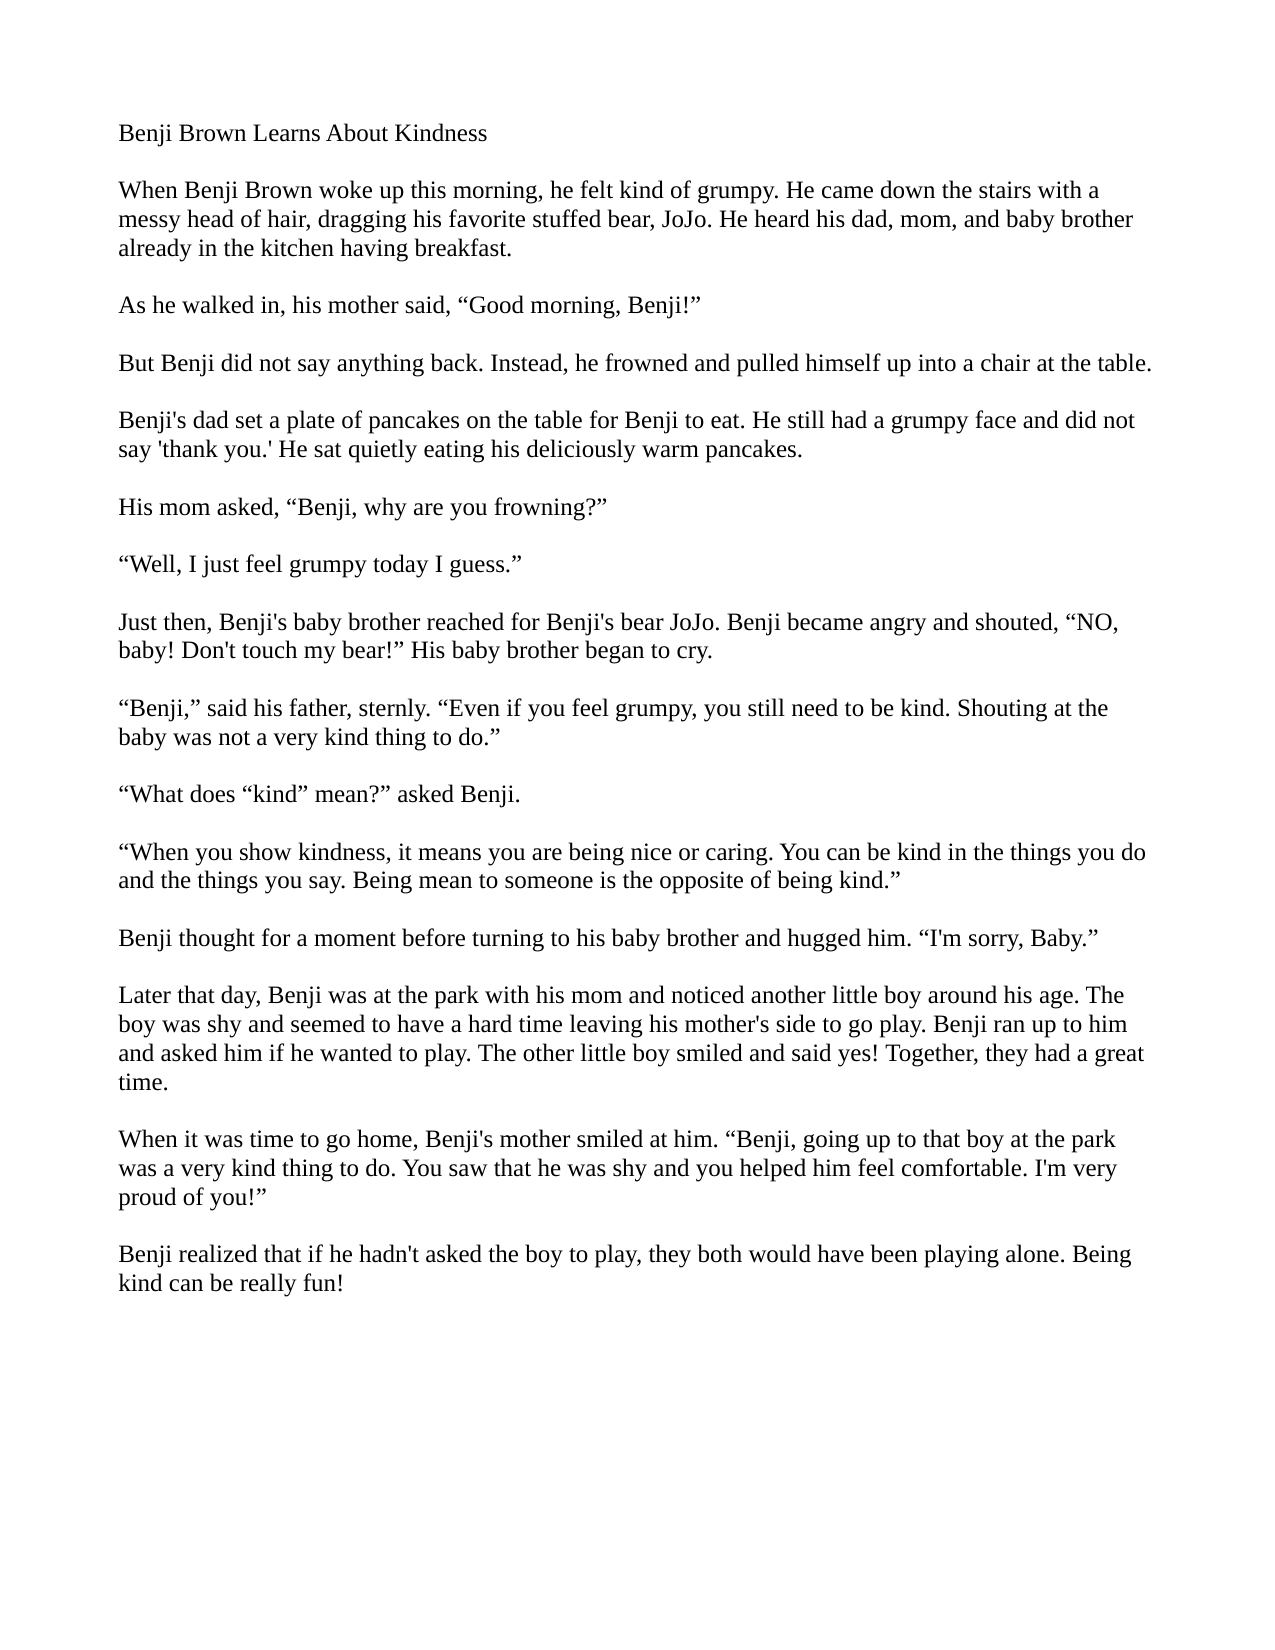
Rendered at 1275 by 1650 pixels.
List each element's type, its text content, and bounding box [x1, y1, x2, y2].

text His mom asked, “Benji, why are you frowning?” [118, 492, 1157, 521]
text But Benji did not say anything back. Instead, he frowned and pulled himself up into a chair at the table. [118, 348, 1157, 377]
text Benji's dad set a plate of pancakes on the table for Benji to eat. He still had a grumpy face and did not say 'thank you.' He sat quietly eating his deliciously warm pancakes. [118, 406, 1157, 463]
text “When you show kindness, it means you are being nice or caring. You can be kind in the things you do and the things you say. Being mean to someone is the opposite of being kind.” [118, 837, 1157, 894]
text “Well, I just feel grumpy today I guess.” [118, 549, 1157, 578]
text When it was time to go home, Benji's mother smiled at him. “Benji, going up to that boy at the park was a very kind thing to do. You saw that he was shy and you helped him feel comfortable. I'm very proud of you!” [118, 1124, 1157, 1211]
text “What does “kind” mean?” asked Benji. [118, 779, 1157, 808]
text Just then, Benji's baby brother reached for Benji's bear JoJo. Benji became angry and shouted, “NO, baby! Don't touch my bear!” His baby brother began to cry. [118, 607, 1157, 664]
text Benji thought for a moment before turning to his baby brother and hugged him. “I'm sorry, Baby.” [118, 923, 1157, 952]
text “Benji,” said his father, sternly. “Even if you feel grumpy, you still need to be kind. Shouting at the baby was not a very kind thing to do.” [118, 693, 1157, 751]
text As he walked in, his mother said, “Good morning, Benji!” [118, 291, 1157, 319]
text Benji realized that if he hadn't asked the boy to play, they both would have been playing alone. Being kind can be really fun! [118, 1239, 1157, 1297]
text Later that day, Benji was at the park with his mom and noticed another little boy around his age. The boy was shy and seemed to have a hard time leaving his mother's side to go play. Benji ran up to him and asked him if he wanted to play. The other little boy smiled and said yes! Together, they had a great time. [118, 981, 1157, 1096]
text Benji Brown Learns About Kindness [118, 118, 1157, 147]
text When Benji Brown woke up this morning, he felt kind of grumpy. He came down the stairs with a messy head of hair, dragging his favorite stuffed bear, JoJo. He heard his dad, mom, and baby brother already in the kitchen having breakfast. [118, 176, 1157, 262]
